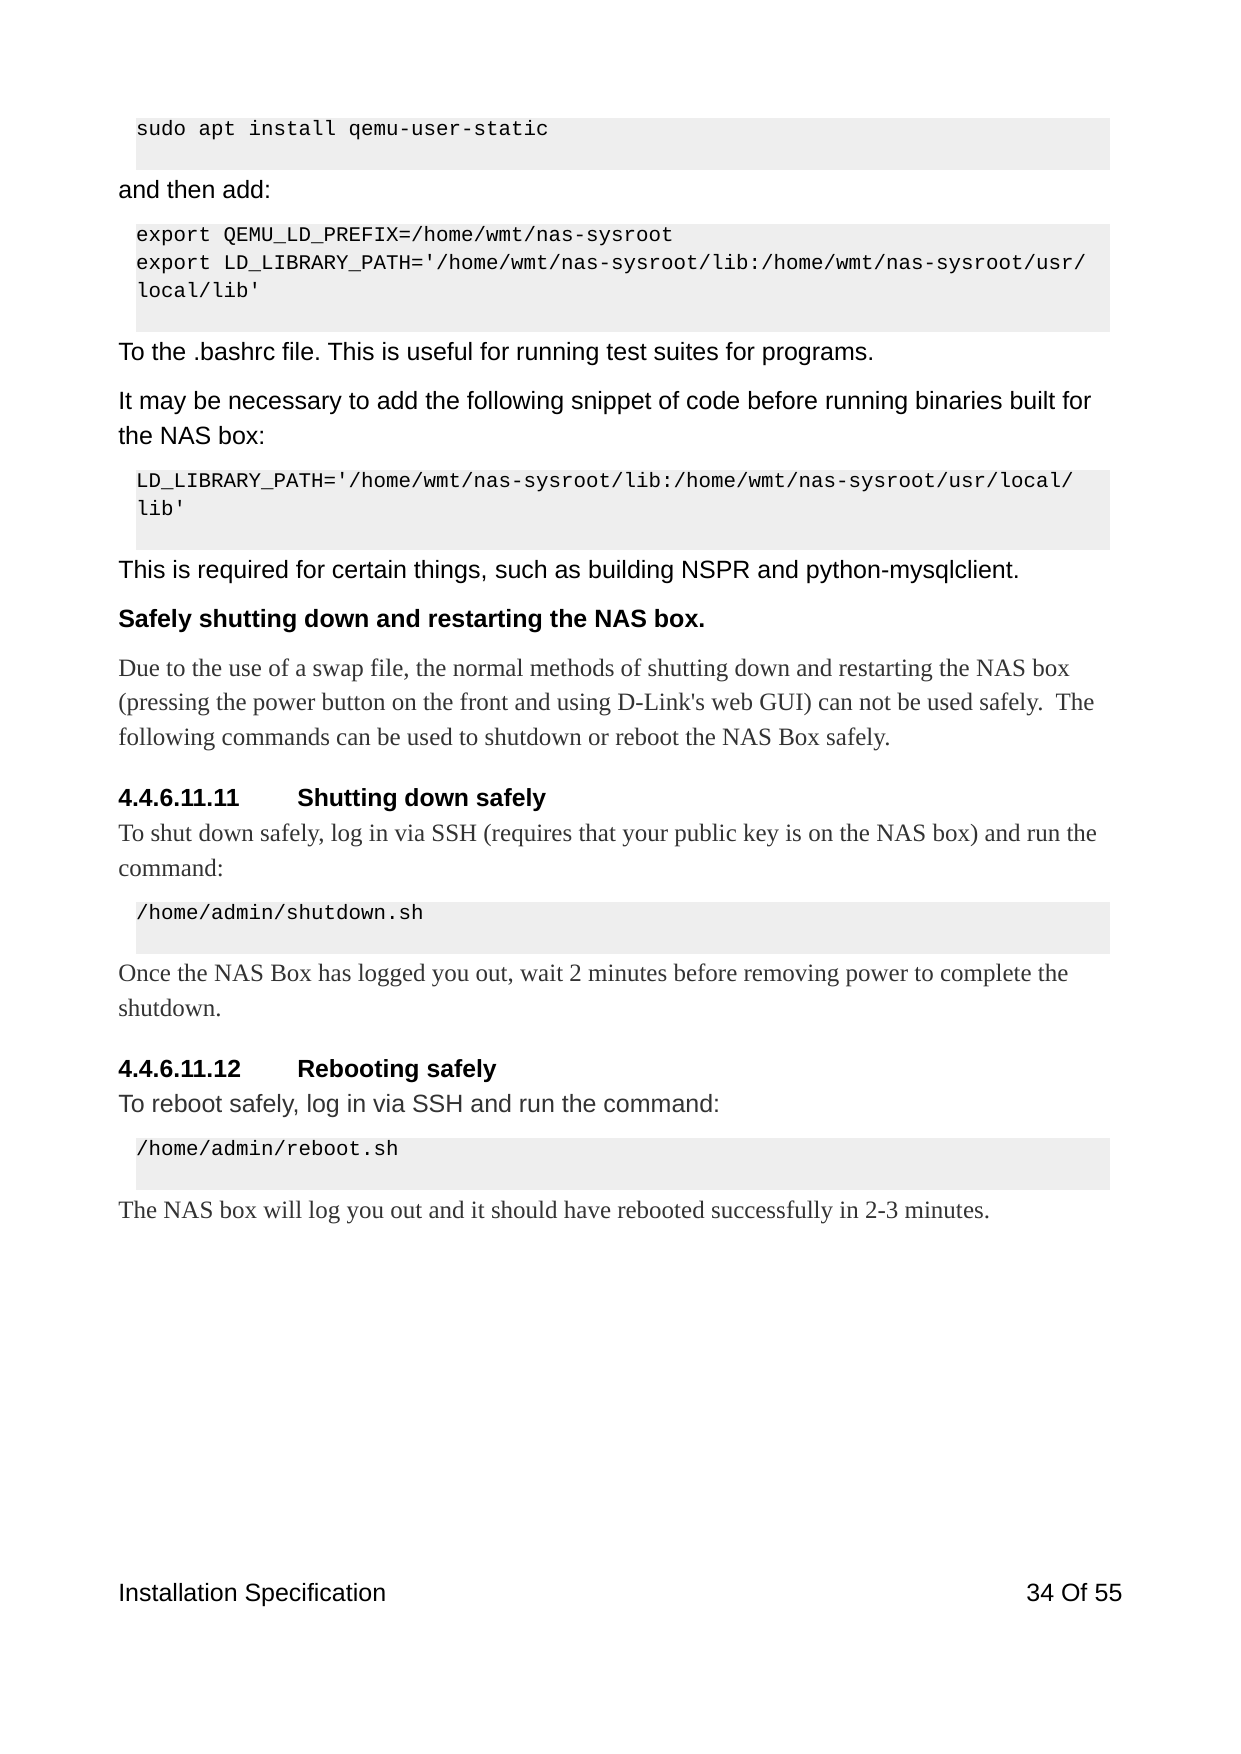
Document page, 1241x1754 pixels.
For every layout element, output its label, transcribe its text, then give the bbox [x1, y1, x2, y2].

text To the .bashrc file. This is useful for running test suites for programs. [118, 337, 1122, 366]
text export LD_LIBRARY_PATH='/home/wmt/nas-sysroot/lib:/home/wmt/nas-sysroot/usr/local/lib' [136, 252, 1110, 304]
subtitle Rebooting safely [118, 1054, 1122, 1083]
text LD_LIBRARY_PATH='/home/wmt/nas-sysroot/lib:/home/wmt/nas-sysroot/usr/local/lib' [136, 470, 1110, 522]
text Safely shutting down and restarting the NAS box. [118, 604, 1122, 633]
text /home/admin/reboot.sh [136, 1138, 1110, 1162]
text Once the NAS Box has logged you out, wait 2 minutes before removing power to complete the shutdown. [118, 958, 1122, 1022]
text Due to the use of a swap file, the normal methods of shutting down and restarting the NAS box (pressing the power button on the front and using D-Link's web GUI) can not be used safely. The following commands can be used to shutdown or reboot the NAS Box safely. [118, 653, 1122, 751]
text To reboot safely, log in via SSH and run the command: [118, 1089, 1122, 1118]
text sudo apt install qemu-user-static [136, 118, 1110, 142]
text The NAS box will log you out and it should have rebooted successfully in 2-3 minutes. [118, 1195, 1122, 1224]
subtitle Shutting down safely [118, 783, 1122, 812]
text /home/admin/shutdown.sh [136, 902, 1110, 925]
text It may be necessary to add the following snippet of code before running binaries built for the NAS box: [118, 386, 1122, 449]
text This is required for certain things, such as building NSPR and python-mysqlclient. [118, 555, 1122, 583]
text and then add: [118, 175, 1122, 203]
text export QEMU_LD_PREFIX=/home/wmt/nas-sysroot [136, 224, 1110, 247]
text To shut down safely, log in via SSH (requires that your public key is on the NAS box) and run the command: [118, 818, 1122, 881]
